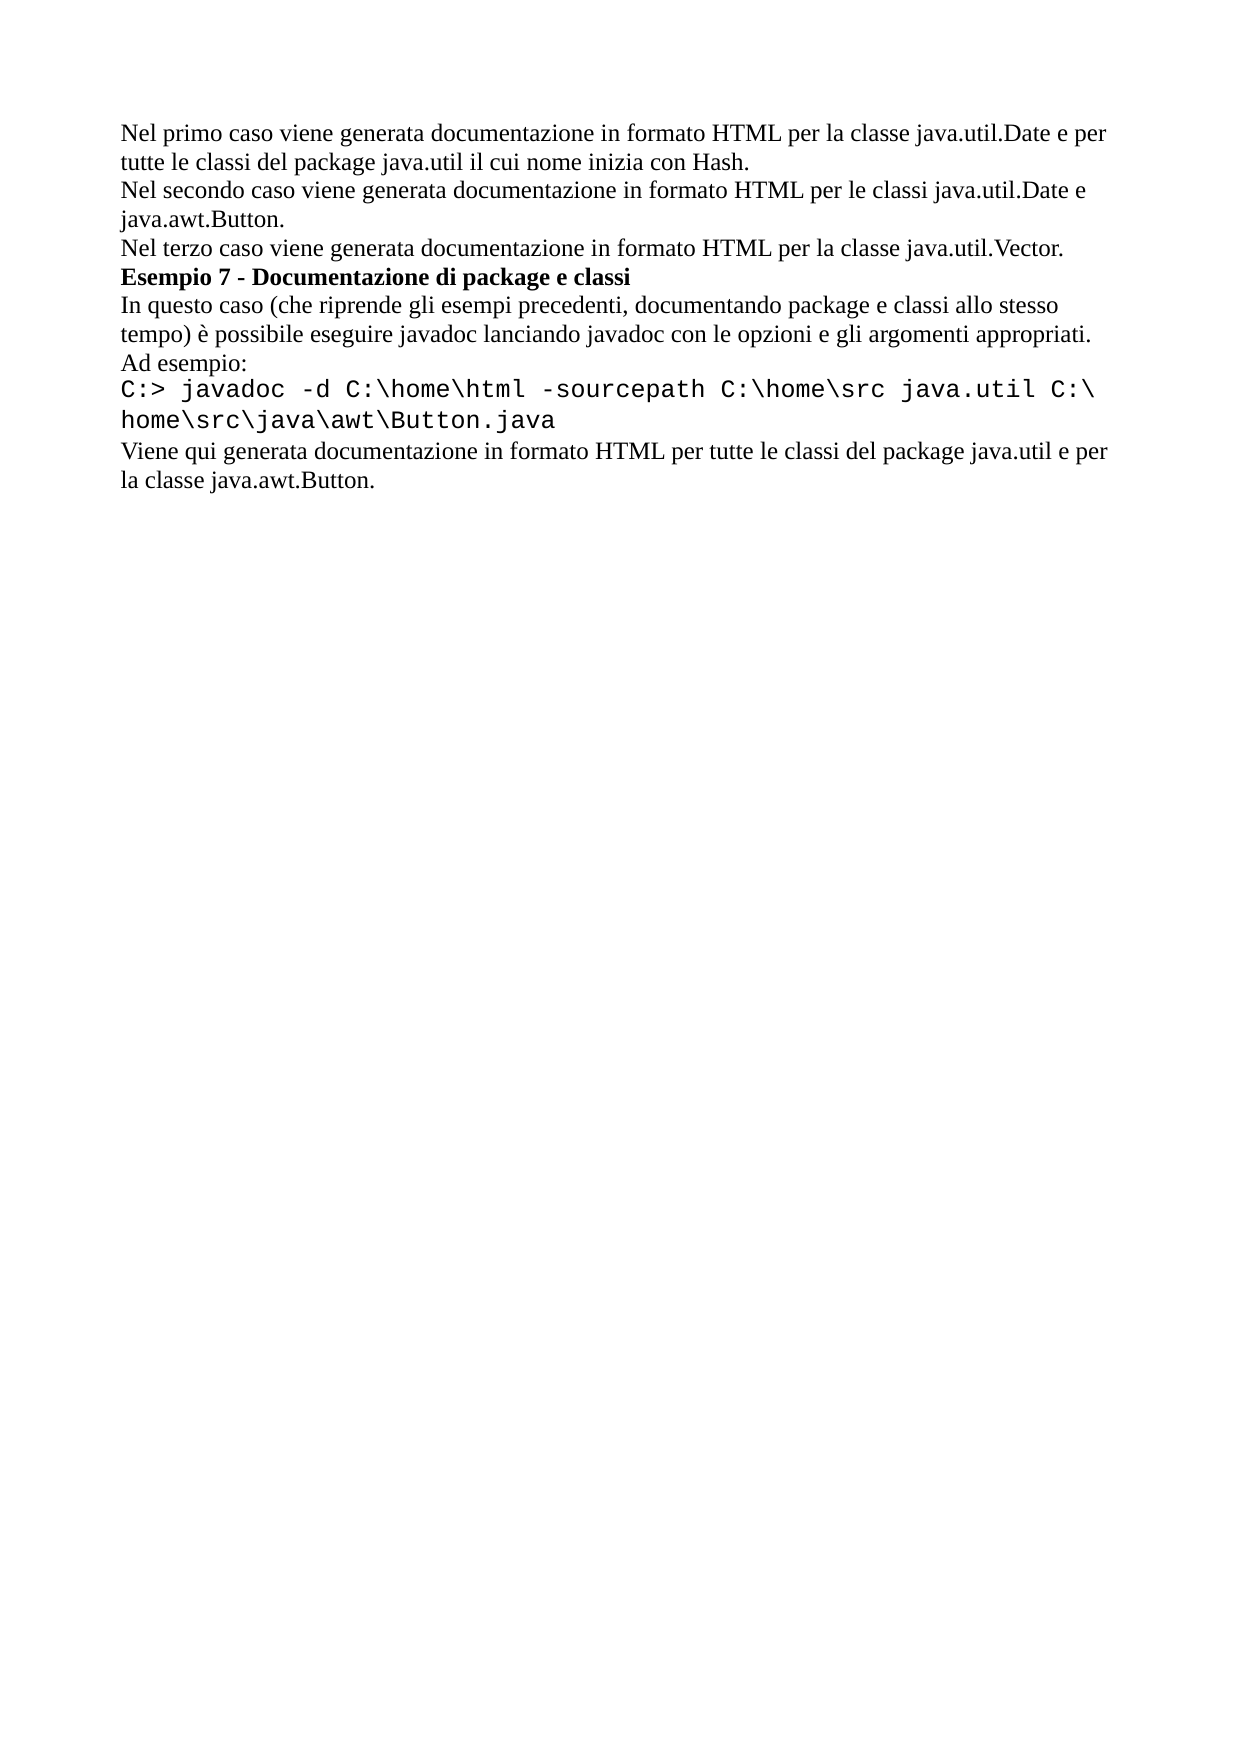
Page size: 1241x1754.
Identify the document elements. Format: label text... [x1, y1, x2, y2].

table_cell Nel primo caso viene generata documentazione in formato HTML per la classe java.util.Date e per tutte le classi del package java.util il cui nome inizia con Hash. Nel secondo caso viene generata documentazione in formato HTML per le classi java.util.Date e java.awt.Button. Nel terzo caso viene generata documentazione in formato HTML per la classe java.util.Vector. Esempio 7 - Documentazione di package e classi In questo caso (che riprende gli esempi precedenti, documentando package e classi allo stesso tempo) è possibile eseguire javadoc lanciando javadoc con le opzioni e gli argomenti appropriati. Ad esempio: C:> javadoc -d C:\home\html -sourcepath C:\home\src java.util C:\home\src\java\awt\Button.java Viene qui generata documentazione in formato HTML per tutte le classi del package java.util e per la classe java.awt.Button. [120, 118, 1122, 493]
